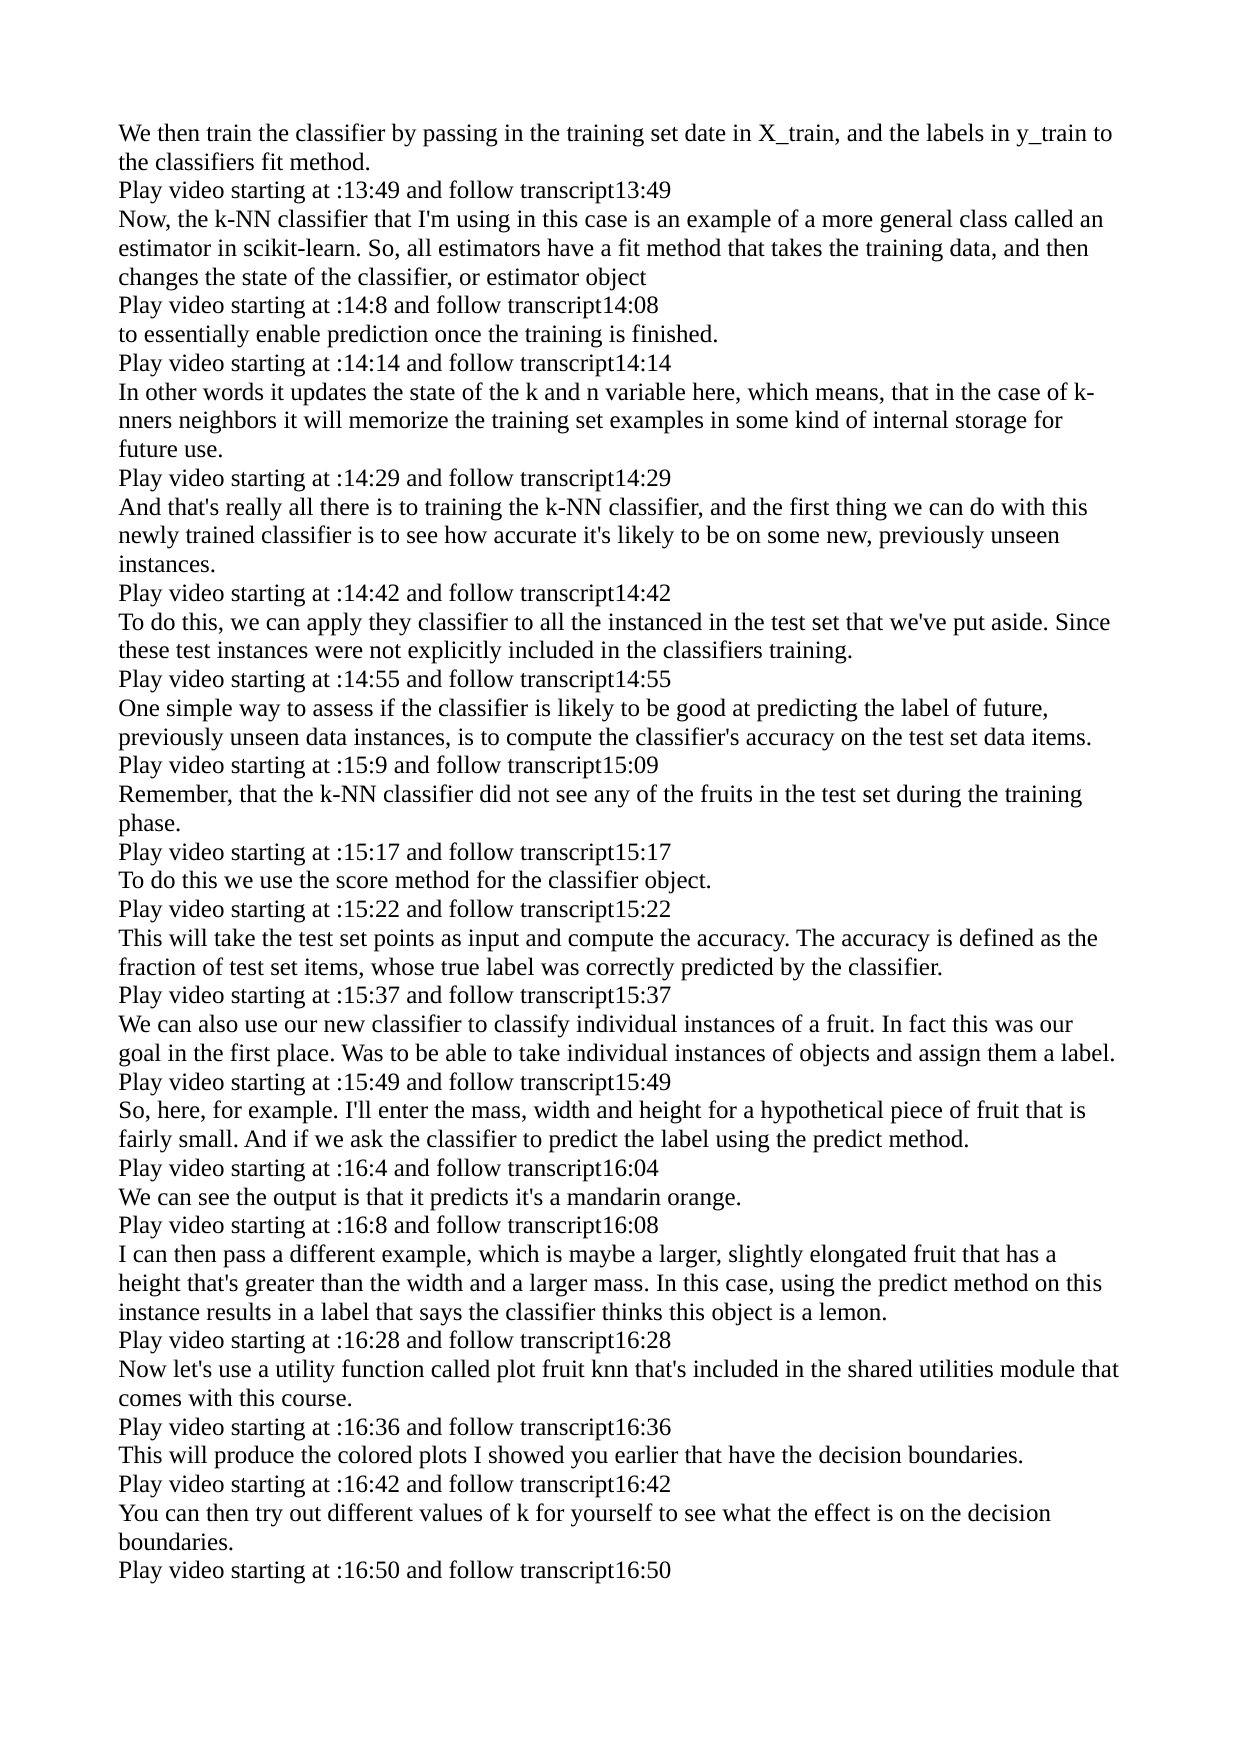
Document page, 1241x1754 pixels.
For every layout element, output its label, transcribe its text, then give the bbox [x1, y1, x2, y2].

text Play video starting at :15:22 and follow transcript15:22 [118, 894, 1122, 923]
text Play video starting at :16:28 and follow transcript16:28 [118, 1326, 1122, 1354]
text Play video starting at :14:14 and follow transcript14:14 [118, 348, 1122, 377]
text This will produce the colored plots I showed you earlier that have the decision boundaries. [118, 1441, 1122, 1469]
text So, here, for example. I'll enter the mass, width and height for a hypothetical piece of fruit that is fairly small. And if we ask the classifier to predict the label using the predict method. [118, 1096, 1122, 1153]
text Remember, that the k-NN classifier did not see any of the fruits in the test set during the training phase. [118, 779, 1122, 837]
text And that's really all there is to training the k-NN classifier, and the first thing we can do with this newly trained classifier is to see how accurate it's likely to be on some new, previously unseen instances. [118, 492, 1122, 578]
text Play video starting at :16:42 and follow transcript16:42 [118, 1469, 1122, 1498]
text You can then try out different values of k for yourself to see what the effect is on the decision boundaries. [118, 1498, 1122, 1556]
text In other words it updates the state of the k and n variable here, which means, that in the case of k-nners neighbors it will memorize the training set examples in some kind of internal storage for future use. [118, 377, 1122, 463]
text Play video starting at :14:42 and follow transcript14:42 [118, 578, 1122, 607]
text Play video starting at :15:37 and follow transcript15:37 [118, 981, 1122, 1009]
text Play video starting at :14:8 and follow transcript14:08 [118, 291, 1122, 319]
text We can also use our new classifier to classify individual instances of a fruit. In fact this was our goal in the first place. Was to be able to take individual instances of objects and assign them a label. [118, 1009, 1122, 1067]
text Play video starting at :16:8 and follow transcript16:08 [118, 1211, 1122, 1239]
text We can see the output is that it predicts it's a mandarin orange. [118, 1182, 1122, 1211]
text Play video starting at :16:50 and follow transcript16:50 [118, 1556, 1122, 1584]
text To do this, we can apply they classifier to all the instanced in the test set that we've put aside. Since these test instances were not explicitly included in the classifiers training. [118, 607, 1122, 664]
text Play video starting at :14:29 and follow transcript14:29 [118, 463, 1122, 492]
text Play video starting at :15:9 and follow transcript15:09 [118, 751, 1122, 779]
text We then train the classifier by passing in the training set date in X_train, and the labels in y_train to the classifiers fit method. [118, 118, 1122, 176]
text This will take the test set points as input and compute the accuracy. The accuracy is defined as the fraction of test set items, whose true label was correctly predicted by the classifier. [118, 923, 1122, 981]
text Play video starting at :15:17 and follow transcript15:17 [118, 837, 1122, 866]
text Now let's use a utility function called plot fruit knn that's included in the shared utilities module that comes with this course. [118, 1354, 1122, 1412]
text Play video starting at :16:4 and follow transcript16:04 [118, 1153, 1122, 1182]
text Play video starting at :13:49 and follow transcript13:49 [118, 176, 1122, 204]
text Play video starting at :16:36 and follow transcript16:36 [118, 1412, 1122, 1441]
text Play video starting at :15:49 and follow transcript15:49 [118, 1067, 1122, 1096]
text Now, the k-NN classifier that I'm using in this case is an example of a more general class called an estimator in scikit-learn. So, all estimators have a fit method that takes the training data, and then changes the state of the classifier, or estimator object [118, 204, 1122, 291]
text to essentially enable prediction once the training is finished. [118, 319, 1122, 348]
text One simple way to assess if the classifier is likely to be good at predicting the label of future, previously unseen data instances, is to compute the classifier's accuracy on the test set data items. [118, 693, 1122, 751]
text I can then pass a different example, which is maybe a larger, slightly elongated fruit that has a height that's greater than the width and a larger mass. In this case, using the predict method on this instance results in a label that says the classifier thinks this object is a lemon. [118, 1239, 1122, 1326]
text To do this we use the score method for the classifier object. [118, 866, 1122, 894]
text Play video starting at :14:55 and follow transcript14:55 [118, 664, 1122, 693]
